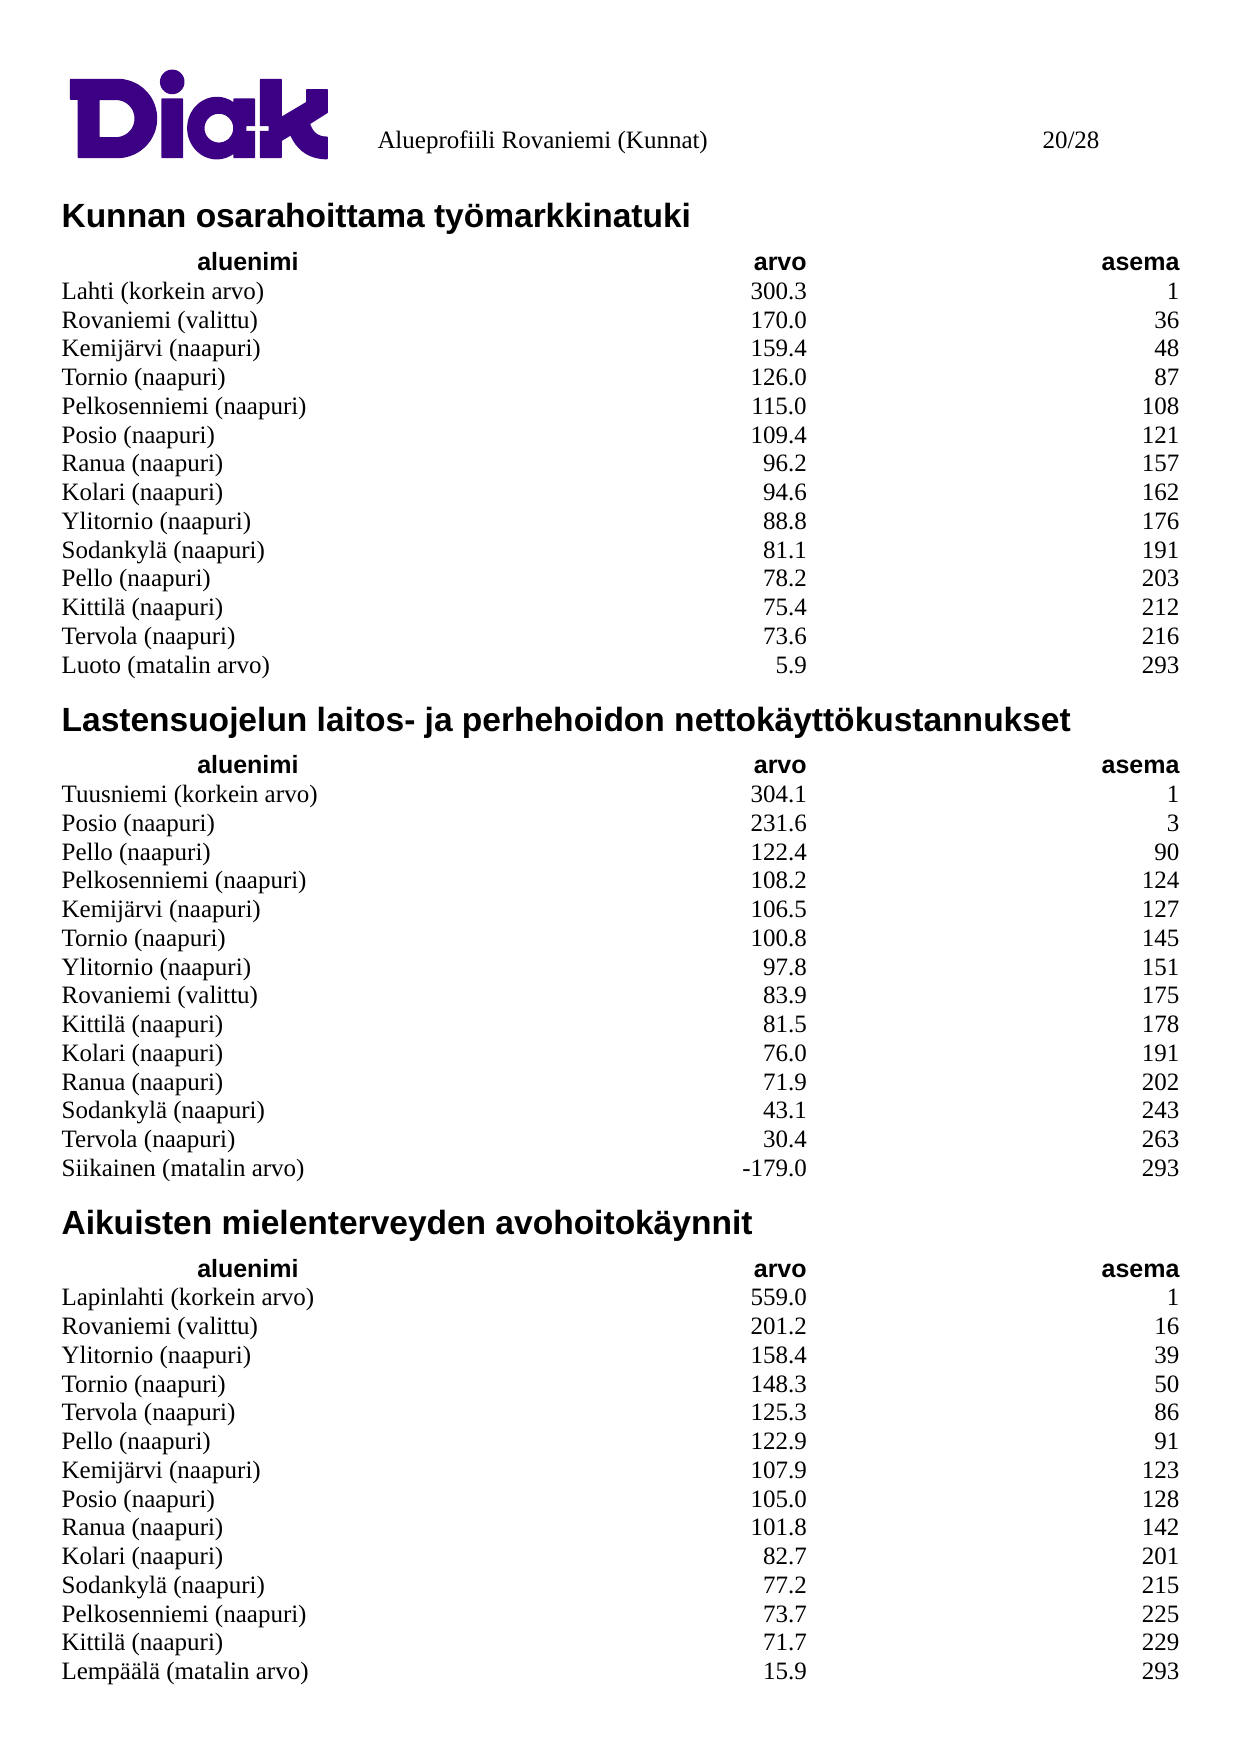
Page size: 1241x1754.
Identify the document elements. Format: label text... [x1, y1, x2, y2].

table_cell 151 [806, 952, 1179, 981]
table_cell Pelkosenniemi (naapuri) [61, 1599, 434, 1627]
table_cell 15.9 [434, 1656, 806, 1685]
table_cell Lempäälä (matalin arvo) [61, 1656, 434, 1685]
table_cell 293 [806, 1656, 1179, 1685]
table_cell 108 [806, 391, 1179, 420]
table_header aluenimi [61, 247, 434, 276]
table_cell Kolari (naapuri) [61, 477, 434, 506]
table_cell 145 [806, 923, 1179, 952]
table_cell 191 [806, 1038, 1179, 1067]
table_cell Siikainen (matalin arvo) [61, 1153, 434, 1182]
table_cell Tervola (naapuri) [61, 621, 434, 650]
table_cell 212 [806, 592, 1179, 621]
table_cell 107.9 [434, 1455, 806, 1484]
table_cell 148.3 [434, 1369, 806, 1397]
table_cell Ranua (naapuri) [61, 449, 434, 477]
table_cell 304.1 [434, 779, 806, 808]
table_cell 125.3 [434, 1398, 806, 1426]
table_cell 97.8 [434, 952, 806, 981]
table_cell Ylitornio (naapuri) [61, 952, 434, 981]
table_cell 88.8 [434, 506, 806, 535]
table_cell Ranua (naapuri) [61, 1067, 434, 1096]
table_cell 176 [806, 506, 1179, 535]
table_cell Kittilä (naapuri) [61, 592, 434, 621]
table_cell 108.2 [434, 866, 806, 894]
table_cell 170.0 [434, 305, 806, 333]
table_cell Ylitornio (naapuri) [61, 1340, 434, 1369]
table_cell Kemijärvi (naapuri) [61, 1455, 434, 1484]
table_cell 1 [806, 276, 1179, 305]
table_cell Ranua (naapuri) [61, 1513, 434, 1541]
table_cell 100.8 [434, 923, 806, 952]
table_cell Pelkosenniemi (naapuri) [61, 391, 434, 420]
table_cell Luoto (matalin arvo) [61, 650, 434, 678]
table_cell 115.0 [434, 391, 806, 420]
table_header arvo [434, 751, 806, 779]
table_cell Kittilä (naapuri) [61, 1009, 434, 1038]
table_cell 157 [806, 449, 1179, 477]
table_cell Tuusniemi (korkein arvo) [61, 779, 434, 808]
table_cell Rovaniemi (valittu) [61, 1311, 434, 1340]
table_cell Pello (naapuri) [61, 837, 434, 866]
table_cell Posio (naapuri) [61, 420, 434, 448]
table_cell 83.9 [434, 981, 806, 1009]
table_cell 231.6 [434, 808, 806, 837]
subtitle Aikuisten mielenterveyden avohoitokäynnit [61, 1203, 1179, 1241]
table_cell 5.9 [434, 650, 806, 678]
table_cell Rovaniemi (valittu) [61, 981, 434, 1009]
table_cell 122.4 [434, 837, 806, 866]
table_cell 191 [806, 535, 1179, 563]
table_cell 105.0 [434, 1484, 806, 1512]
table_cell Sodankylä (naapuri) [61, 535, 434, 563]
table_cell 300.3 [434, 276, 806, 305]
table_cell 90 [806, 837, 1179, 866]
table_cell Sodankylä (naapuri) [61, 1096, 434, 1124]
table_cell 86 [806, 1398, 1179, 1426]
table_cell 81.1 [434, 535, 806, 563]
table_cell 201.2 [434, 1311, 806, 1340]
table_cell 50 [806, 1369, 1179, 1397]
table_cell 1 [806, 779, 1179, 808]
table_cell 202 [806, 1067, 1179, 1096]
table_cell 73.6 [434, 621, 806, 650]
table_cell -179.0 [434, 1153, 806, 1182]
table_cell 109.4 [434, 420, 806, 448]
table_cell 91 [806, 1426, 1179, 1455]
table_cell 94.6 [434, 477, 806, 506]
table_cell Pello (naapuri) [61, 564, 434, 592]
table_cell 101.8 [434, 1513, 806, 1541]
table_cell 121 [806, 420, 1179, 448]
table_cell 39 [806, 1340, 1179, 1369]
table_cell Kemijärvi (naapuri) [61, 334, 434, 362]
table_cell 225 [806, 1599, 1179, 1627]
table_header arvo [434, 1254, 806, 1282]
table_cell 293 [806, 650, 1179, 678]
table_cell Kolari (naapuri) [61, 1541, 434, 1570]
table_cell 142 [806, 1513, 1179, 1541]
table_cell 201 [806, 1541, 1179, 1570]
subtitle Kunnan osarahoittama työmarkkinatuki [61, 196, 1179, 235]
table_cell Tornio (naapuri) [61, 362, 434, 391]
table_cell 81.5 [434, 1009, 806, 1038]
table_cell 71.9 [434, 1067, 806, 1096]
table_cell 16 [806, 1311, 1179, 1340]
table_cell 106.5 [434, 894, 806, 923]
table_header arvo [434, 247, 806, 276]
table_header asema [806, 247, 1179, 276]
table_cell 48 [806, 334, 1179, 362]
table_cell Tervola (naapuri) [61, 1124, 434, 1153]
table_cell Tornio (naapuri) [61, 923, 434, 952]
table_cell 73.7 [434, 1599, 806, 1627]
table_cell 126.0 [434, 362, 806, 391]
table_cell 36 [806, 305, 1179, 333]
table_header asema [806, 1254, 1179, 1282]
table_cell 124 [806, 866, 1179, 894]
table_header aluenimi [61, 1254, 434, 1282]
table_cell 71.7 [434, 1628, 806, 1656]
table_cell 263 [806, 1124, 1179, 1153]
table_header aluenimi [61, 751, 434, 779]
table_cell Tervola (naapuri) [61, 1398, 434, 1426]
table_cell Sodankylä (naapuri) [61, 1570, 434, 1599]
table_cell Rovaniemi (valittu) [61, 305, 434, 333]
table_cell 127 [806, 894, 1179, 923]
table_cell 1 [806, 1283, 1179, 1311]
table_cell 128 [806, 1484, 1179, 1512]
table_cell 158.4 [434, 1340, 806, 1369]
table_cell 78.2 [434, 564, 806, 592]
table_cell Kemijärvi (naapuri) [61, 894, 434, 923]
table_cell 229 [806, 1628, 1179, 1656]
table_cell Kolari (naapuri) [61, 1038, 434, 1067]
table_cell 215 [806, 1570, 1179, 1599]
table_cell 559.0 [434, 1283, 806, 1311]
table_cell 75.4 [434, 592, 806, 621]
table_cell 123 [806, 1455, 1179, 1484]
subtitle Lastensuojelun laitos- ja perhehoidon nettokäyttökustannukset [61, 699, 1179, 738]
table_cell Pello (naapuri) [61, 1426, 434, 1455]
table_cell 43.1 [434, 1096, 806, 1124]
table_cell 82.7 [434, 1541, 806, 1570]
table_cell 203 [806, 564, 1179, 592]
table_cell Ylitornio (naapuri) [61, 506, 434, 535]
table_cell 293 [806, 1153, 1179, 1182]
table_cell 178 [806, 1009, 1179, 1038]
table_cell 96.2 [434, 449, 806, 477]
table_cell 3 [806, 808, 1179, 837]
table_cell Posio (naapuri) [61, 808, 434, 837]
table_cell 175 [806, 981, 1179, 1009]
table_cell Tornio (naapuri) [61, 1369, 434, 1397]
table_cell Pelkosenniemi (naapuri) [61, 866, 434, 894]
table_header asema [806, 751, 1179, 779]
table_cell Kittilä (naapuri) [61, 1628, 434, 1656]
table_cell Lapinlahti (korkein arvo) [61, 1283, 434, 1311]
table_cell 159.4 [434, 334, 806, 362]
table_cell 87 [806, 362, 1179, 391]
table_cell 122.9 [434, 1426, 806, 1455]
table_cell 162 [806, 477, 1179, 506]
table_cell 77.2 [434, 1570, 806, 1599]
table_cell Posio (naapuri) [61, 1484, 434, 1512]
table_cell 216 [806, 621, 1179, 650]
table_cell 76.0 [434, 1038, 806, 1067]
table_cell 30.4 [434, 1124, 806, 1153]
table_cell 243 [806, 1096, 1179, 1124]
table_cell Lahti (korkein arvo) [61, 276, 434, 305]
